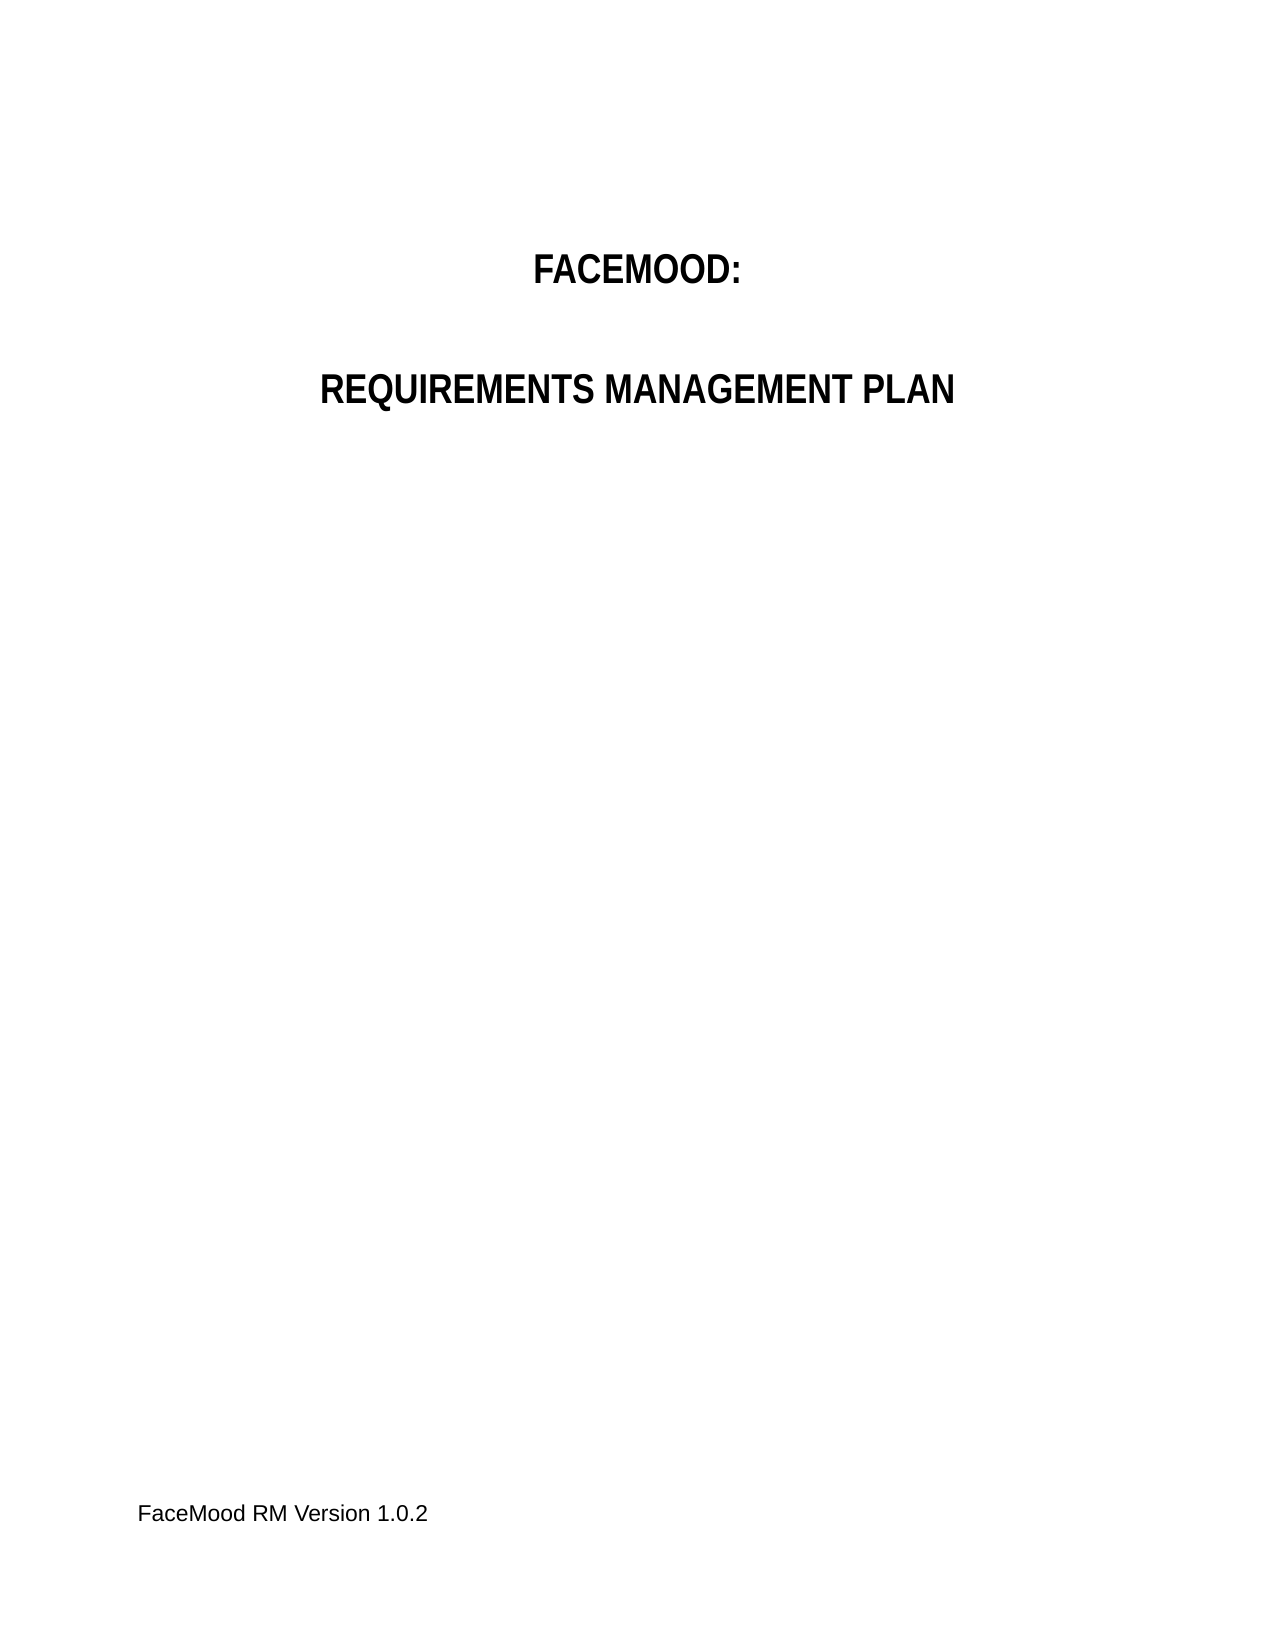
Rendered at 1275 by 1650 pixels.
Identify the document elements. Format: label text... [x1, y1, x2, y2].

text FACEMOOD: [137, 244, 1138, 292]
title REQUIREMENTS MANAGEMENT PLAN [137, 364, 1138, 412]
